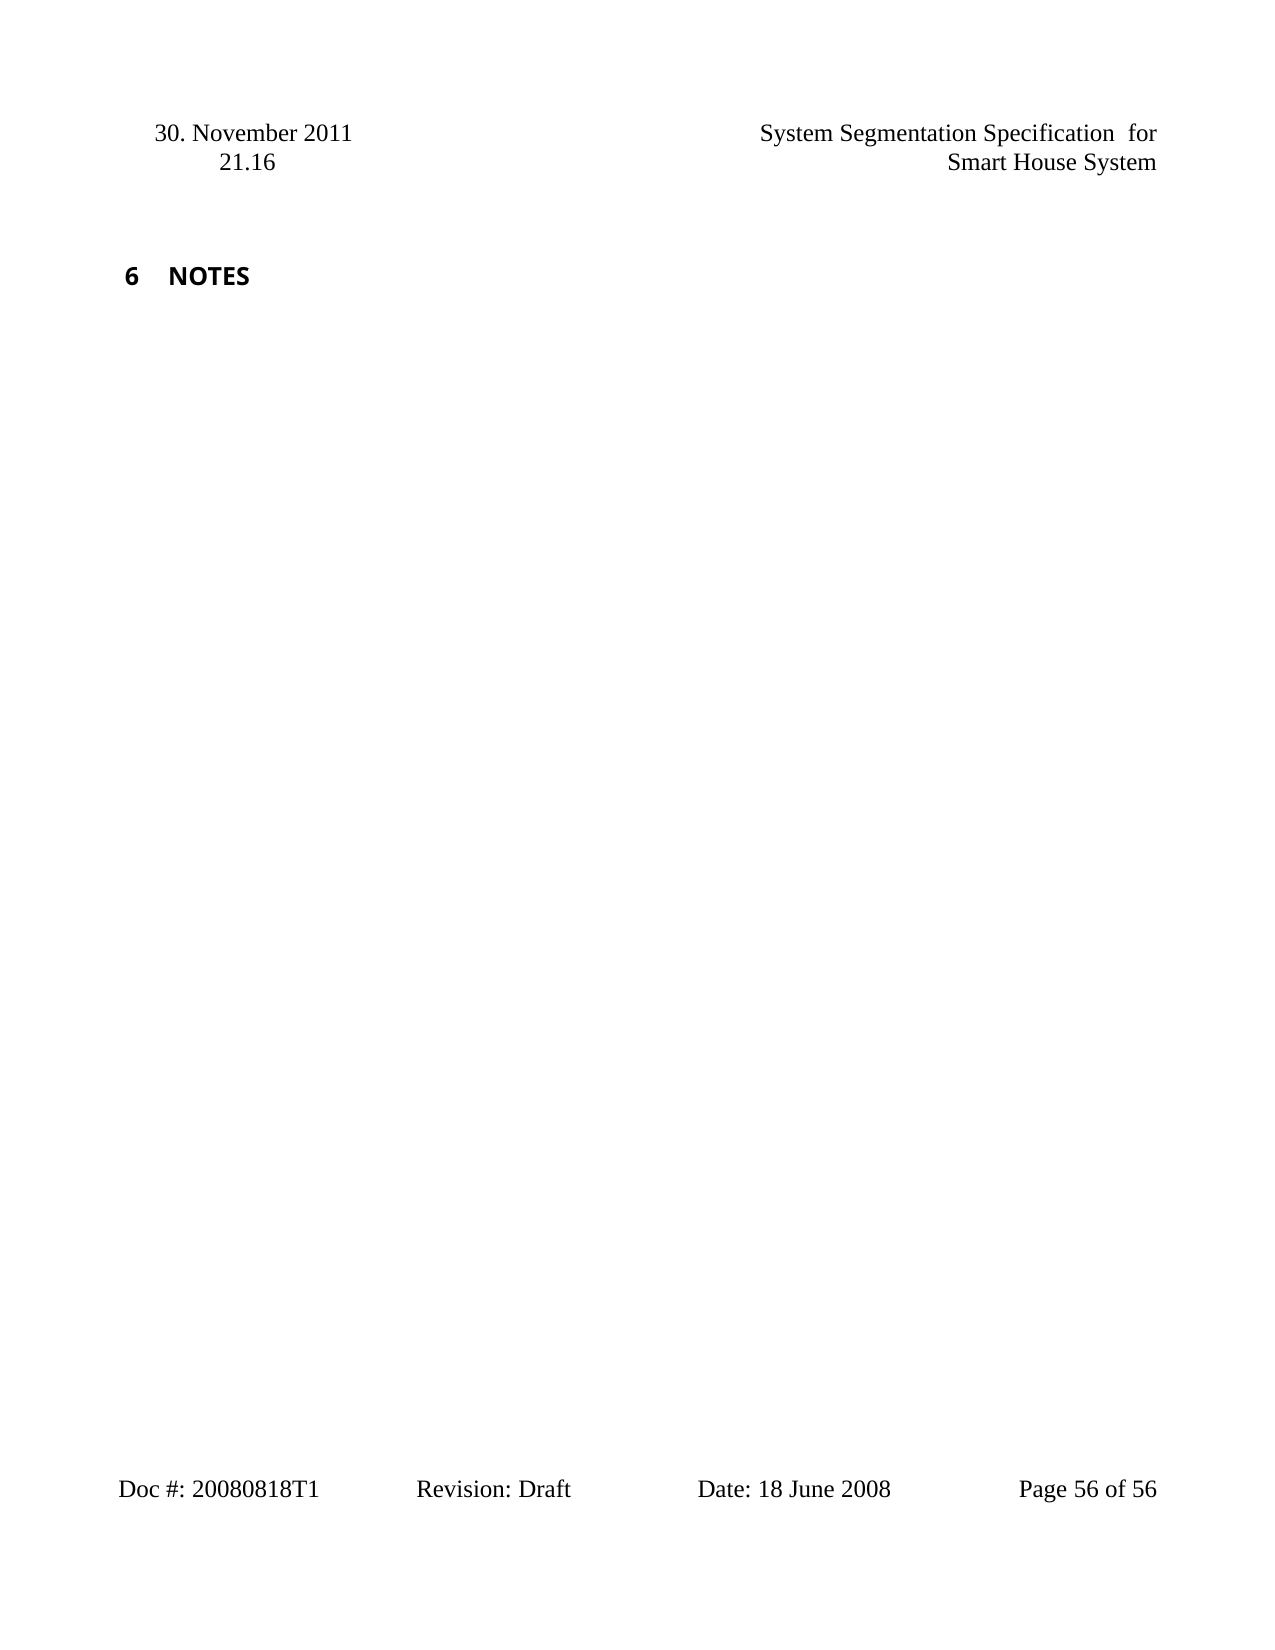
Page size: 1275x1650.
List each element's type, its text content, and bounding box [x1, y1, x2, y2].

subtitle Notes [118, 259, 1157, 293]
